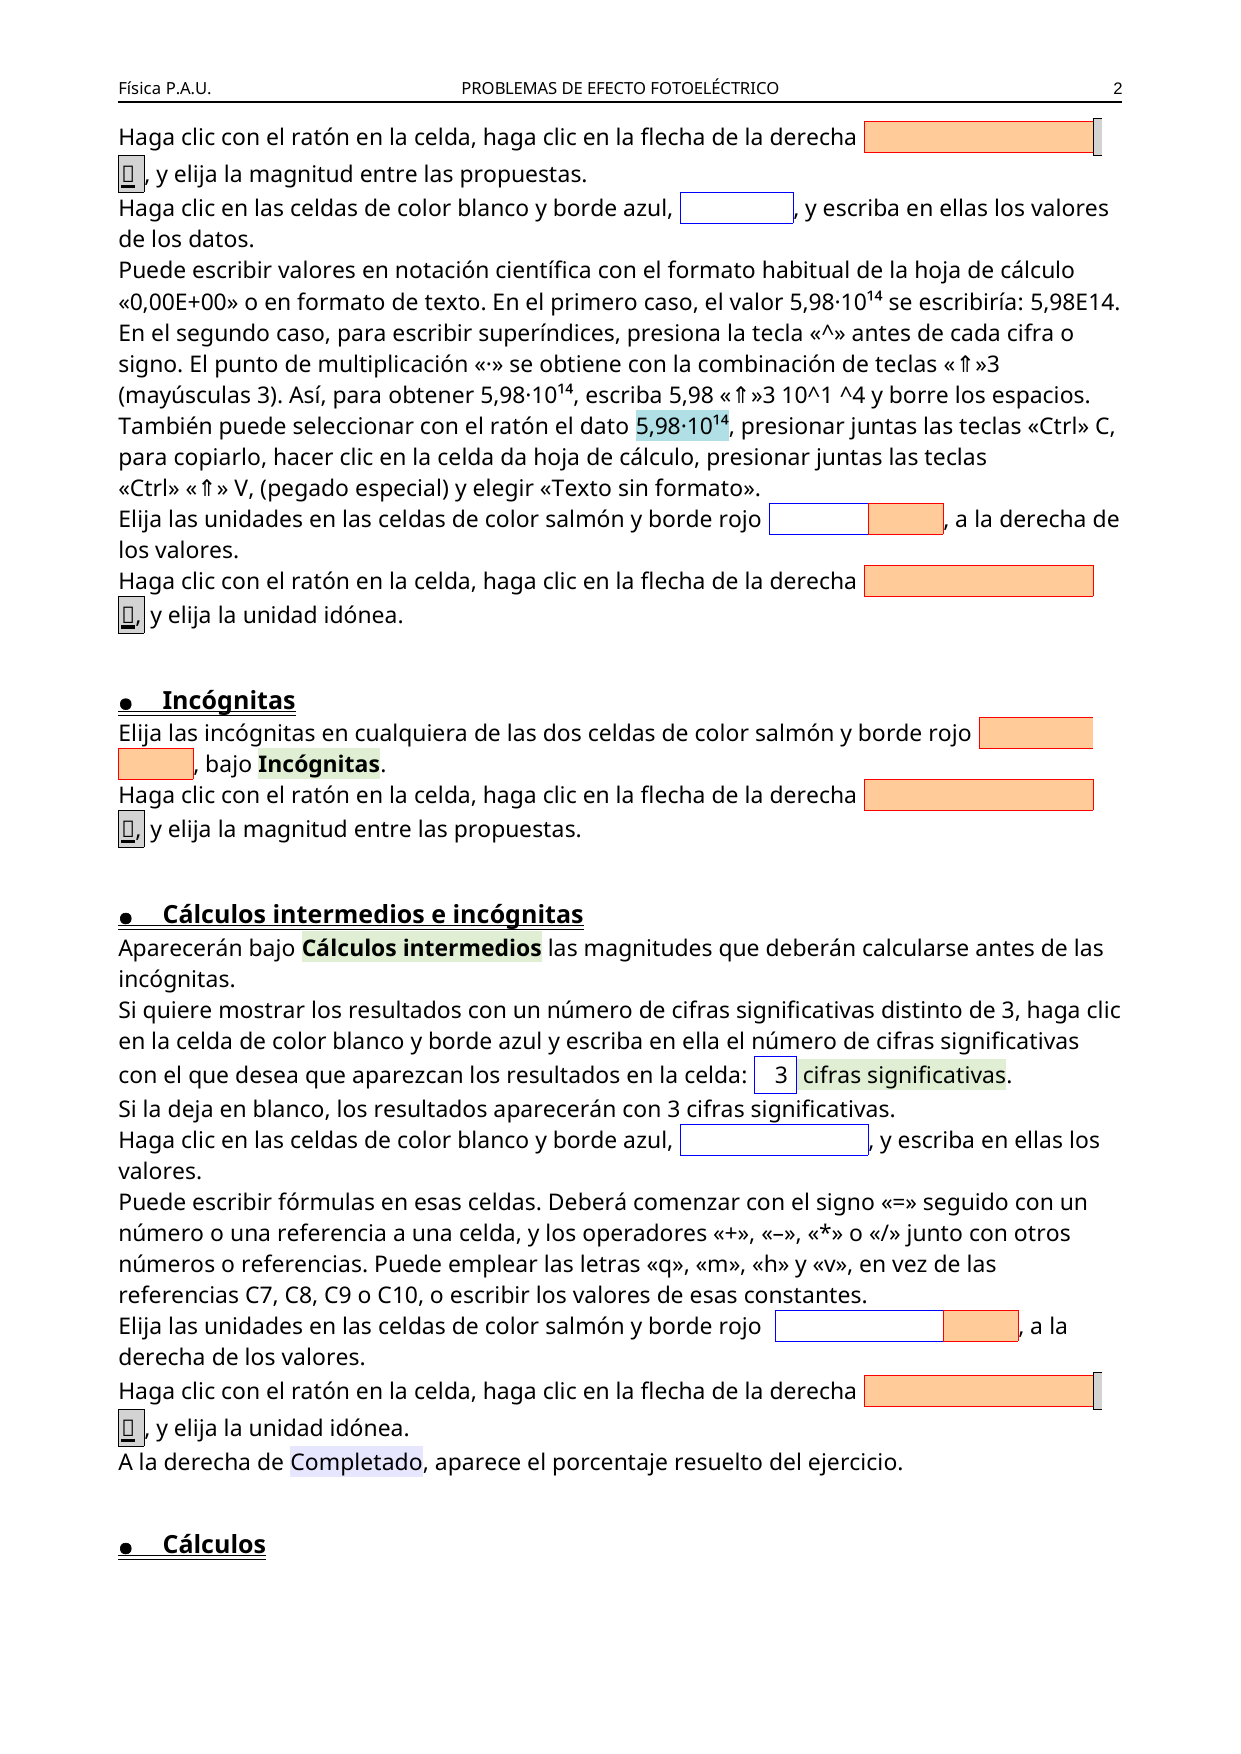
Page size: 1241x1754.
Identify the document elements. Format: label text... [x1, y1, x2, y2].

text Si quiere mostrar los resultados con un número de cifras significativas distinto de 3, haga clic en la celda de color blanco y borde azul y escriba en ella el número de cifras significativas con el que desea que aparezcan los resultados en la celda: 3 cifras significativas. [118, 993, 1122, 1093]
text Haga clic en las celdas de color blanco y borde azul, , y escriba en ellas los valores de los datos. [118, 192, 1122, 254]
text Si la deja en blanco, los resultados aparecerán con 3 cifras significativas. [118, 1093, 1122, 1124]
text En el segundo caso, para escribir superíndices, presiona la tecla «^» antes de cada cifra o signo. El punto de multiplicación «·» se obtiene con la combinación de teclas «⇑»3 (mayúsculas 3). Así, para obtener 5,98·10¹⁴, escriba 5,98 «⇑»3 10^1 ^4 y borre los espacios. También puede seleccionar con el ratón el dato 5,98·10¹⁴, presionar juntas las teclas «Ctrl» C, para copiarlo, hacer clic en la celda da hoja de cálculo, presionar juntas las teclas «Ctrl» «⇑» V, (pegado especial) y elegir «Texto sin formato». [118, 316, 1122, 503]
text Elija las incógnitas en cualquiera de las dos celdas de color salmón y borde rojo , bajo Incógnitas. [118, 717, 1122, 779]
subtitle Cálculos [118, 1527, 1122, 1561]
text Puede escribir fórmulas en esas celdas. Deberá comenzar con el signo «=» seguido con un número o una referencia a una celda, y los operadores «+», «–», «*» o «/» junto con otros números o referencias. Puede emplear las letras «q», «m», «h» y «v», en vez de las referencias C7, C8, C9 o C10, o escribir los valores de esas constantes. [118, 1186, 1122, 1310]
text Elija las unidades en las celdas de color salmón y borde rojo , a la derecha de los valores. [118, 1310, 1122, 1372]
subtitle Incógnitas [118, 683, 1122, 717]
text Haga clic con el ratón en la celda, haga clic en la flecha de la derecha  , y elija la magnitud entre las propuestas. [118, 118, 1122, 192]
text A la derecha de Completado, aparece el porcentaje resuelto del ejercicio. [118, 1446, 1122, 1477]
subtitle Cálculos intermedios e incógnitas [118, 897, 1122, 931]
text Haga clic en las celdas de color blanco y borde azul, , y escriba en ellas los valores. [118, 1124, 1122, 1186]
text Puede escribir valores en notación científica con el formato habitual de la hoja de cálculo «0,00E+00» o en formato de texto. En el primero caso, el valor 5,98·10¹⁴ se escribiría: 5,98E14. [118, 254, 1122, 316]
text Haga clic con el ratón en la celda, haga clic en la flecha de la derecha  , y elija la unidad idónea. [118, 1372, 1122, 1446]
text Haga clic con el ratón en la celda, haga clic en la flecha de la derecha , y elija la magnitud entre las propuestas. [118, 779, 1122, 847]
text Aparecerán bajo Cálculos intermedios las magnitudes que deberán calcularse antes de las incógnitas. [118, 931, 1122, 993]
text Haga clic con el ratón en la celda, haga clic en la flecha de la derecha , y elija la unidad idónea. [118, 565, 1122, 633]
text Elija las unidades en las celdas de color salmón y borde rojo , a la derecha de los valores. [118, 503, 1122, 565]
